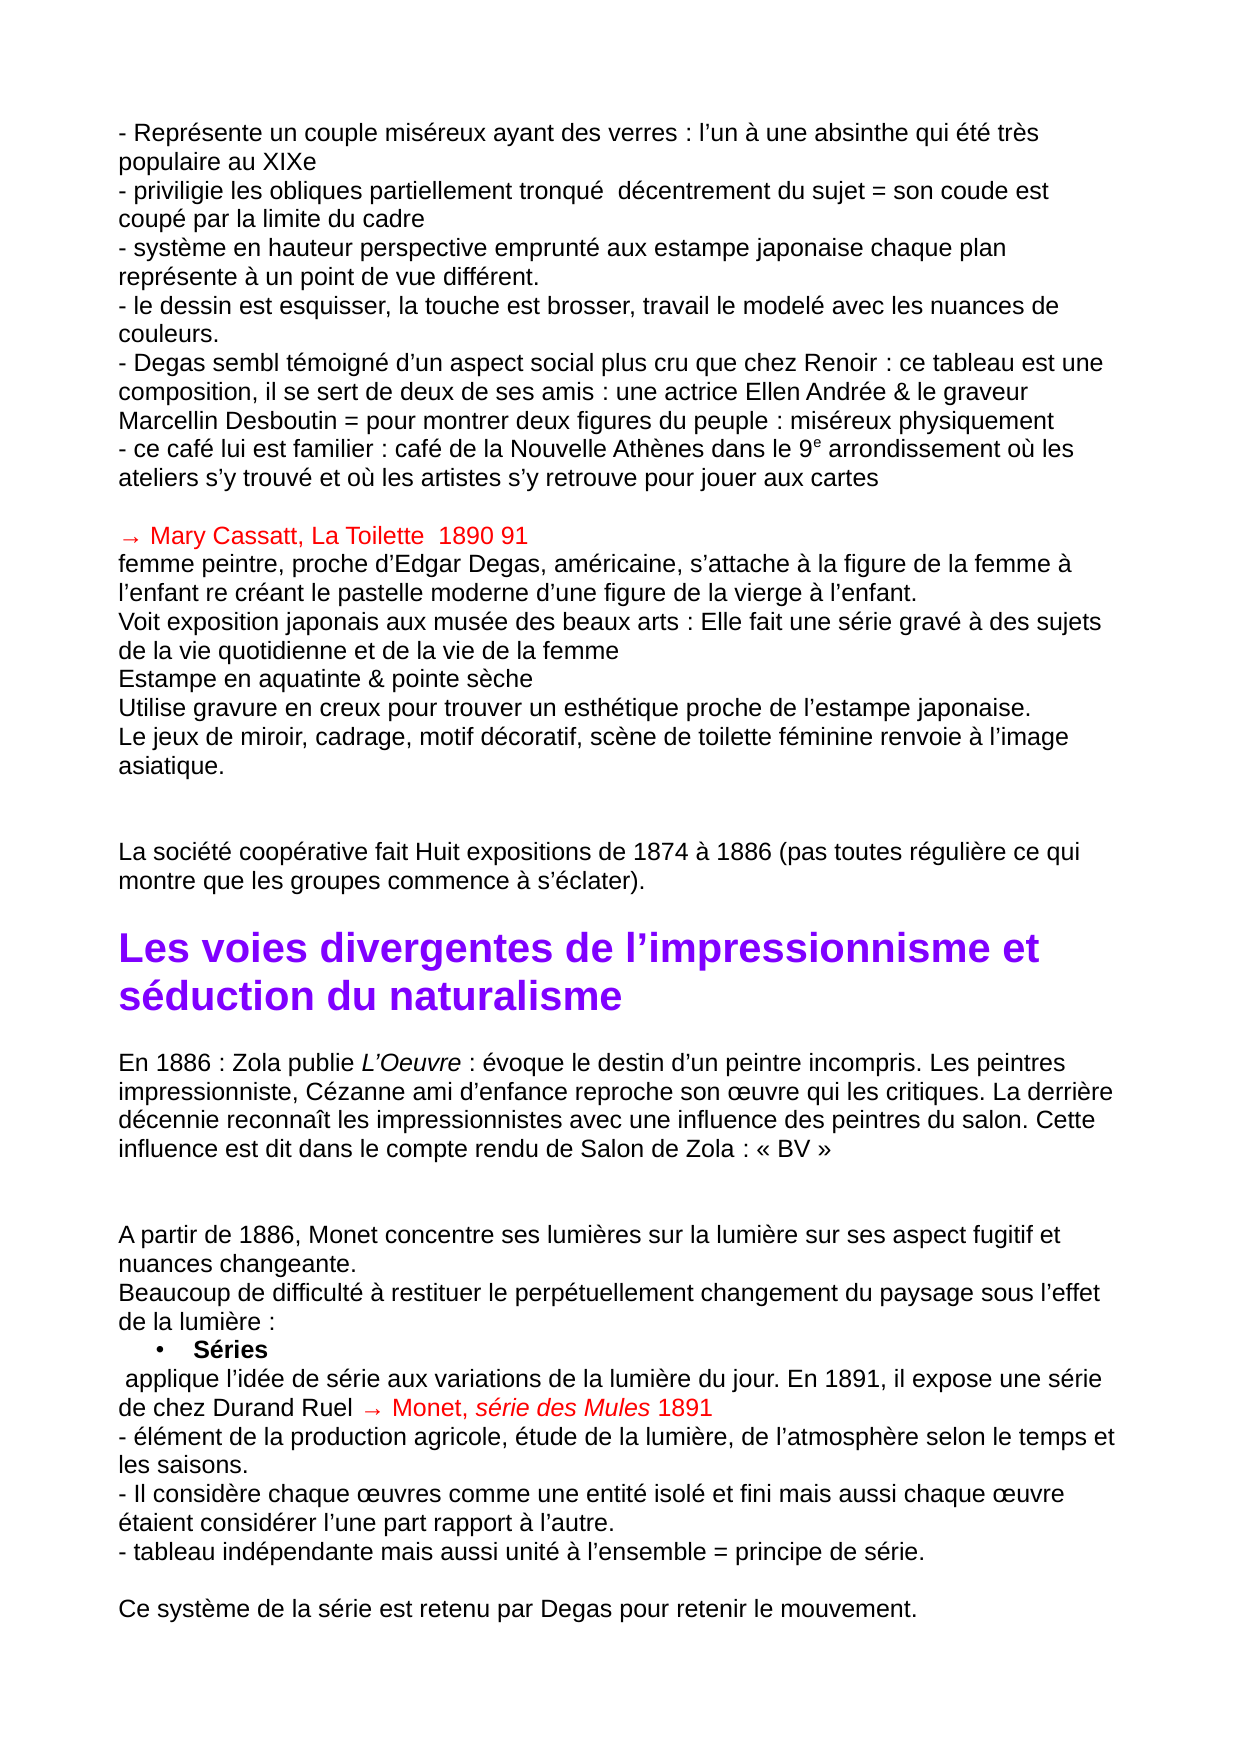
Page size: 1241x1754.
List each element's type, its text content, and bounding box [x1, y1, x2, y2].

text Utilise gravure en creux pour trouver un esthétique proche de l’estampe japonaise. [118, 693, 1122, 722]
text Voit exposition japonais aux musée des beaux arts : Elle fait une série gravé à des sujets de la vie quotidienne et de la vie de la femme [118, 607, 1122, 664]
text - tableau indépendante mais aussi unité à l’ensemble = principe de série. [118, 1537, 1122, 1565]
text Beaucoup de difficulté à restituer le perpétuellement changement du paysage sous l’effet de la lumière : [118, 1278, 1122, 1335]
text - élément de la production agricole, étude de la lumière, de l’atmosphère selon le temps et les saisons. [118, 1422, 1122, 1479]
text applique l’idée de série aux variations de la lumière du jour. En 1891, il expose une série de chez Durand Ruel → Monet, série des Mules 1891 [118, 1364, 1122, 1422]
text En 1886 : Zola publie L’Oeuvre : évoque le destin d’un peintre incompris. Les peintres impressionniste, Cézanne ami d’enfance reproche son œuvre qui les critiques. La derrière décennie reconnaît les impressionnistes avec une influence des peintres du salon. Cette influence est dit dans le compte rendu de Salon de Zola : « BV » [118, 1048, 1122, 1163]
text Estampe en aquatinte & pointe sèche [118, 664, 1122, 693]
list Séries [156, 1335, 1122, 1364]
text Ce système de la série est retenu par Degas pour retenir le mouvement. [118, 1594, 1122, 1623]
text - système en hauteur perspective emprunté aux estampe japonaise chaque plan représente à un point de vue différent. [118, 233, 1122, 291]
text - Représente un couple miséreux ayant des verres : l’un à une absinthe qui été très populaire au XIXe [118, 118, 1122, 176]
text femme peintre, proche d’Edgar Degas, américaine, s’attache à la figure de la femme à l’enfant re créant le pastelle moderne d’une figure de la vierge à l’enfant. [118, 549, 1122, 607]
text Les voies divergentes de l’impressionnisme et séduction du naturalisme [118, 923, 1122, 1019]
text A partir de 1886, Monet concentre ses lumières sur la lumière sur ses aspect fugitif et nuances changeante. [118, 1220, 1122, 1278]
text - Il considère chaque œuvres comme une entité isolé et fini mais aussi chaque œuvre étaient considérer l’une part rapport à l’autre. [118, 1479, 1122, 1537]
text → Mary Cassatt, La Toilette 1890 91 [118, 521, 1122, 549]
text - priviligie les obliques partiellement tronqué décentrement du sujet = son coude est coupé par la limite du cadre [118, 176, 1122, 233]
text - Degas sembl témoigné d’un aspect social plus cru que chez Renoir : ce tableau est une composition, il se sert de deux de ses amis : une actrice Ellen Andrée & le graveur Marcellin Desboutin = pour montrer deux figures du peuple : miséreux physiquement [118, 348, 1122, 434]
text Le jeux de miroir, cadrage, motif décoratif, scène de toilette féminine renvoie à l’image asiatique. [118, 722, 1122, 779]
text - ce café lui est familier : café de la Nouvelle Athènes dans le 9e arrondissement où les ateliers s’y trouvé et où les artistes s’y retrouve pour jouer aux cartes [118, 434, 1122, 492]
text La société coopérative fait Huit expositions de 1874 à 1886 (pas toutes régulière ce qui montre que les groupes commence à s’éclater). [118, 837, 1122, 894]
text - le dessin est esquisser, la touche est brosser, travail le modelé avec les nuances de couleurs. [118, 291, 1122, 348]
